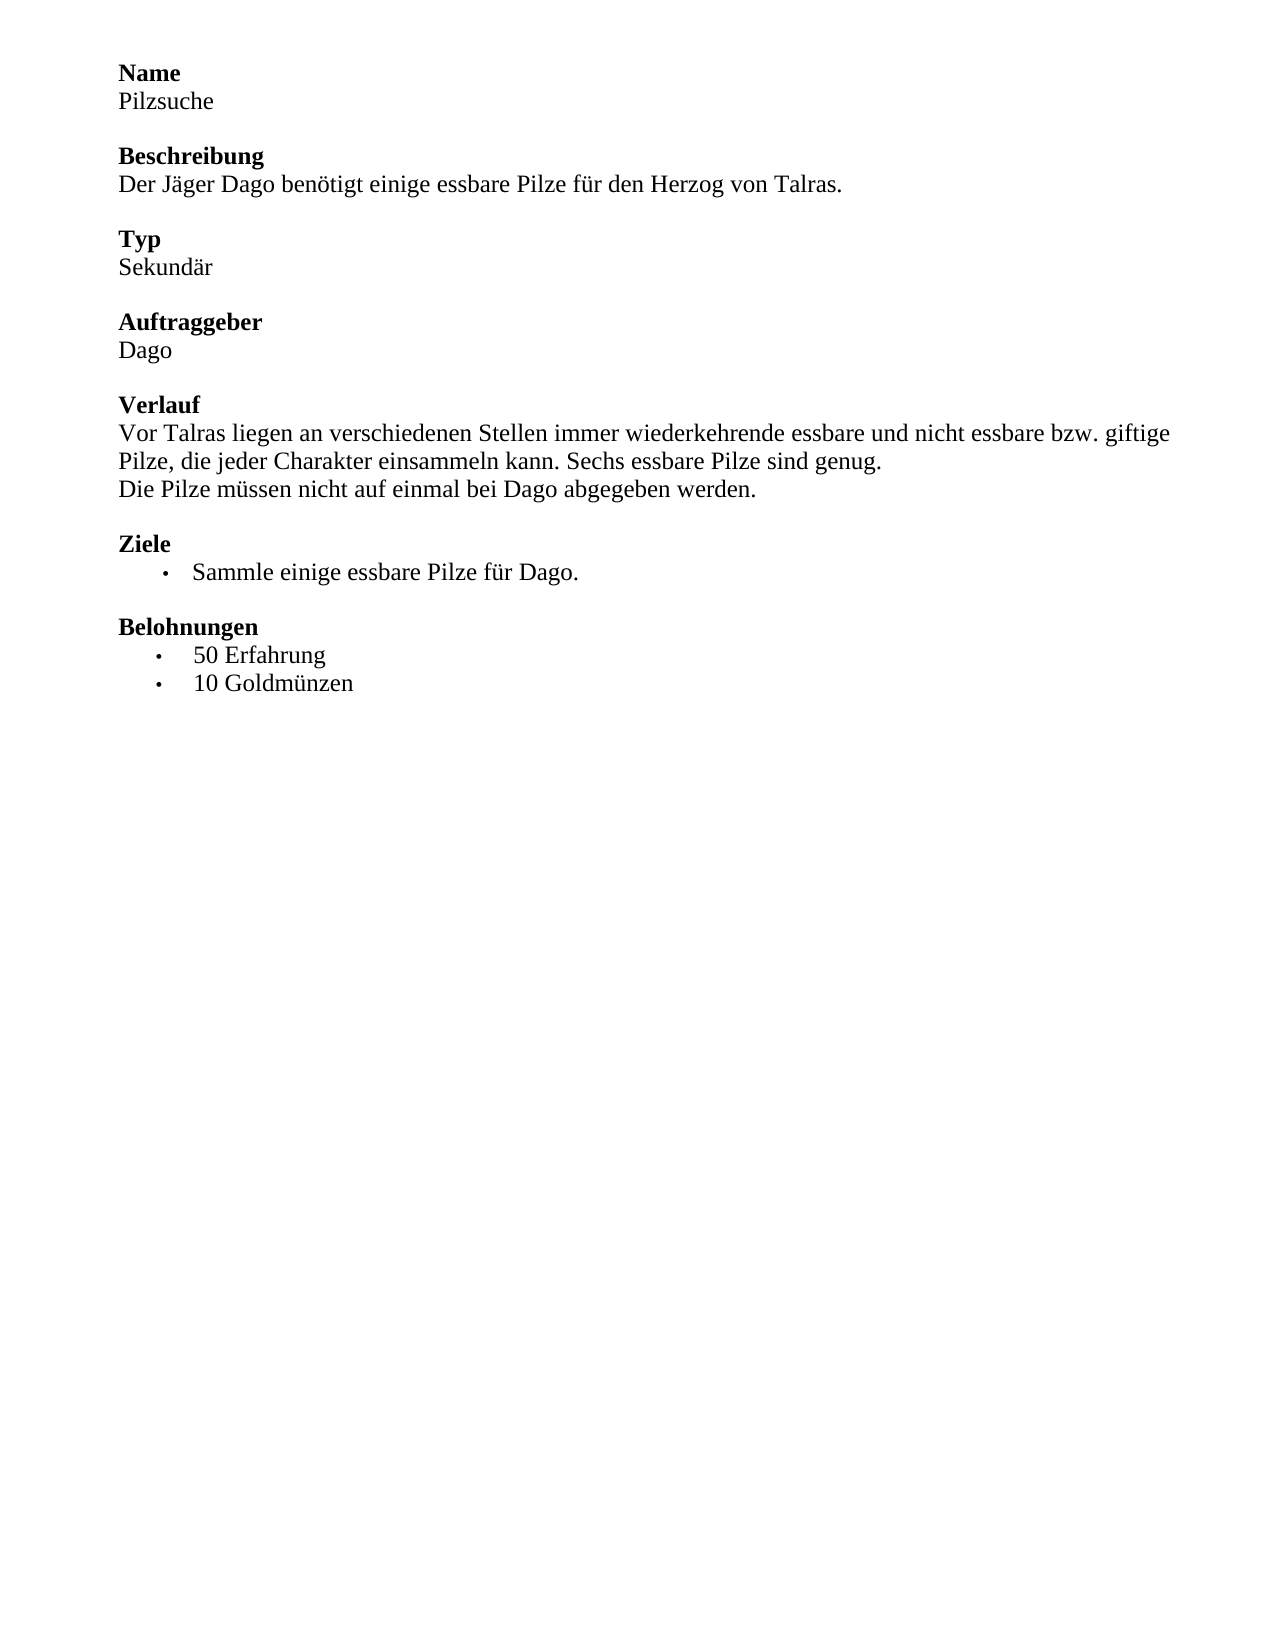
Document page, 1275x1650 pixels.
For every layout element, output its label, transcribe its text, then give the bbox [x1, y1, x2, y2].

text Sekundär [118, 253, 1216, 281]
text Verlauf [118, 392, 1216, 419]
list 10 Goldmünzen [156, 669, 1216, 696]
text Auftraggeber [118, 308, 1216, 336]
text Ziele [118, 530, 1216, 558]
text Name [118, 59, 1216, 87]
list 50 Erfahrung [156, 641, 1216, 669]
text Der Jäger Dago benötigt einige essbare Pilze für den Herzog von Talras. [118, 170, 1216, 198]
text Dago [118, 336, 1216, 364]
text Typ [118, 225, 1216, 253]
text Belohnungen [118, 613, 1216, 641]
text Pilzsuche [118, 87, 1216, 114]
text Beschreibung [118, 142, 1216, 170]
list Sammle einige essbare Pilze für Dago. [162, 558, 1216, 586]
text Vor Talras liegen an verschiedenen Stellen immer wiederkehrende essbare und nicht essbare bzw. giftige Pilze, die jeder Charakter einsammeln kann. Sechs essbare Pilze sind genug. Die Pilze müssen nicht auf einmal bei Dago abgegeben werden. [118, 419, 1216, 502]
